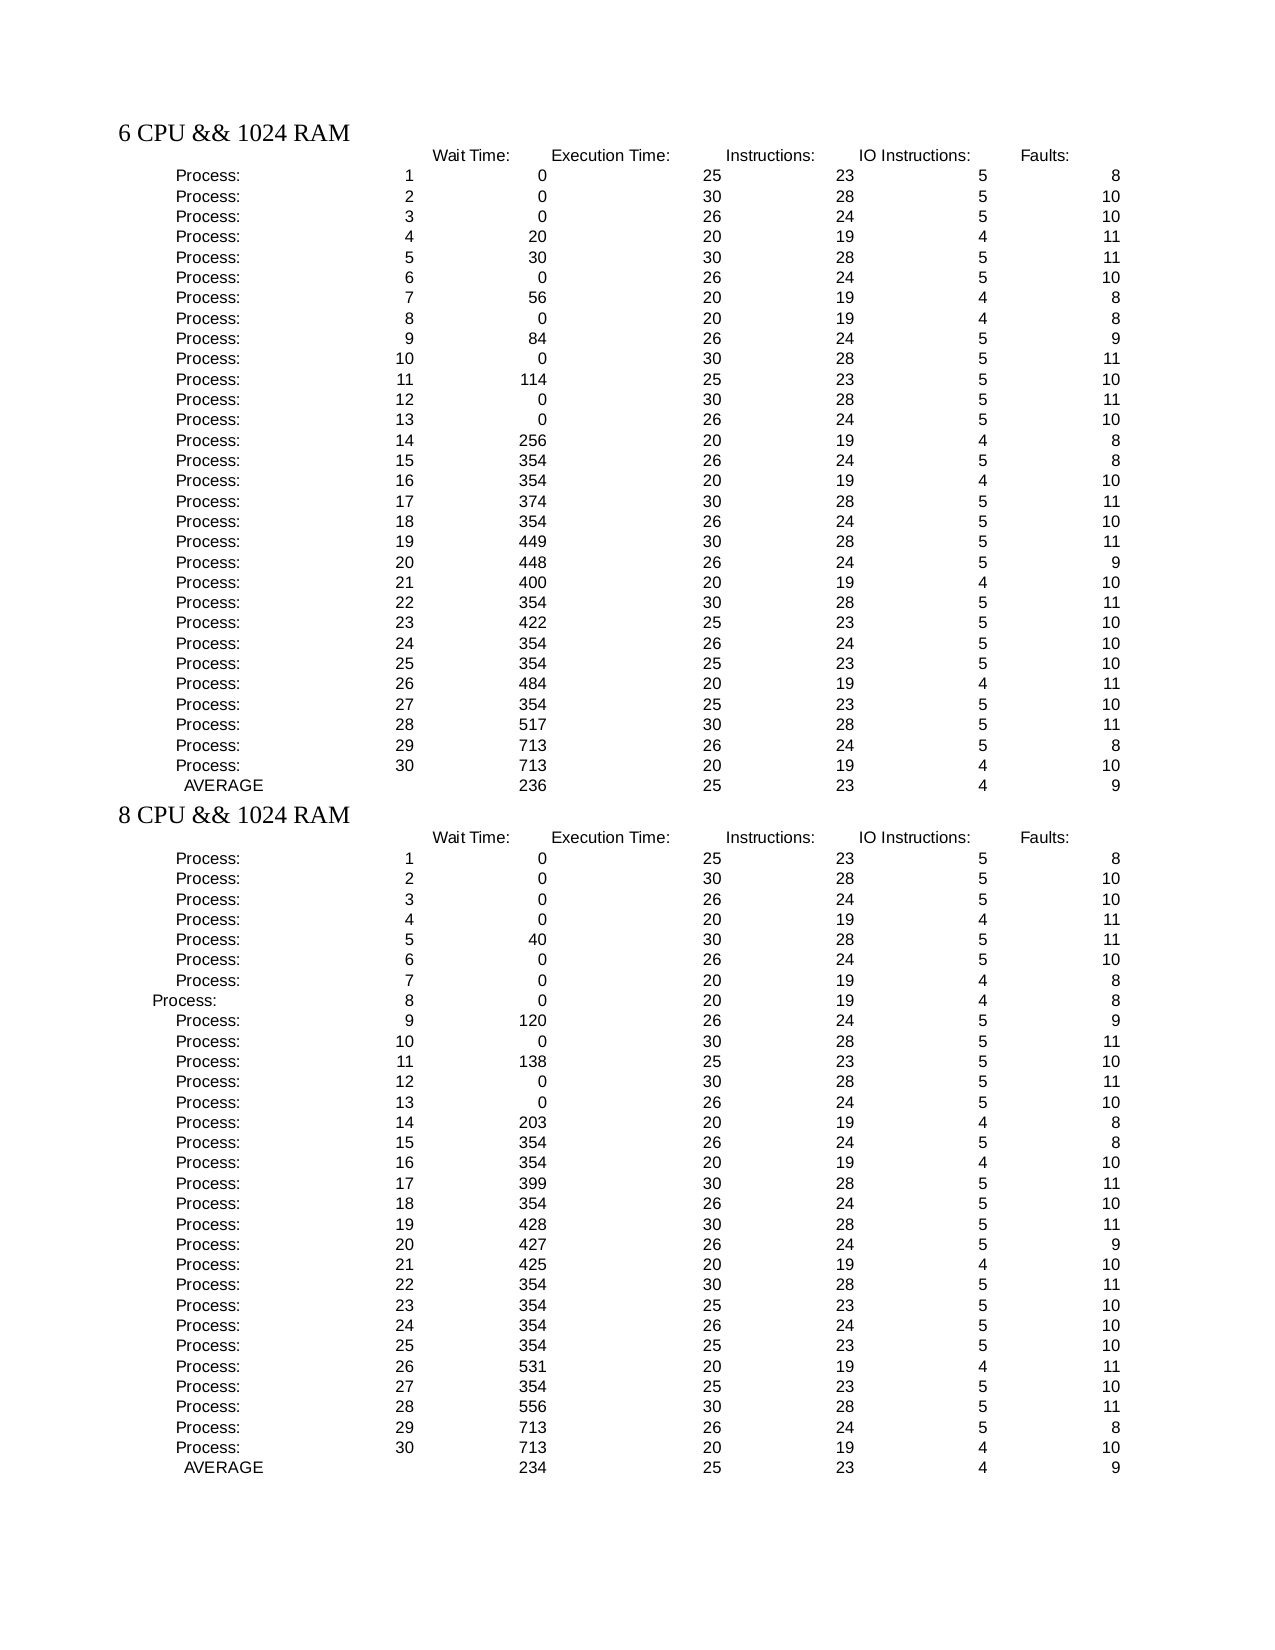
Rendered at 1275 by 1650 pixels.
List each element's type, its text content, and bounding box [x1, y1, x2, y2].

text 8 CPU && 1024 RAM [118, 147, 1157, 829]
text 6 CPU && 1024 RAM [118, 118, 1157, 147]
